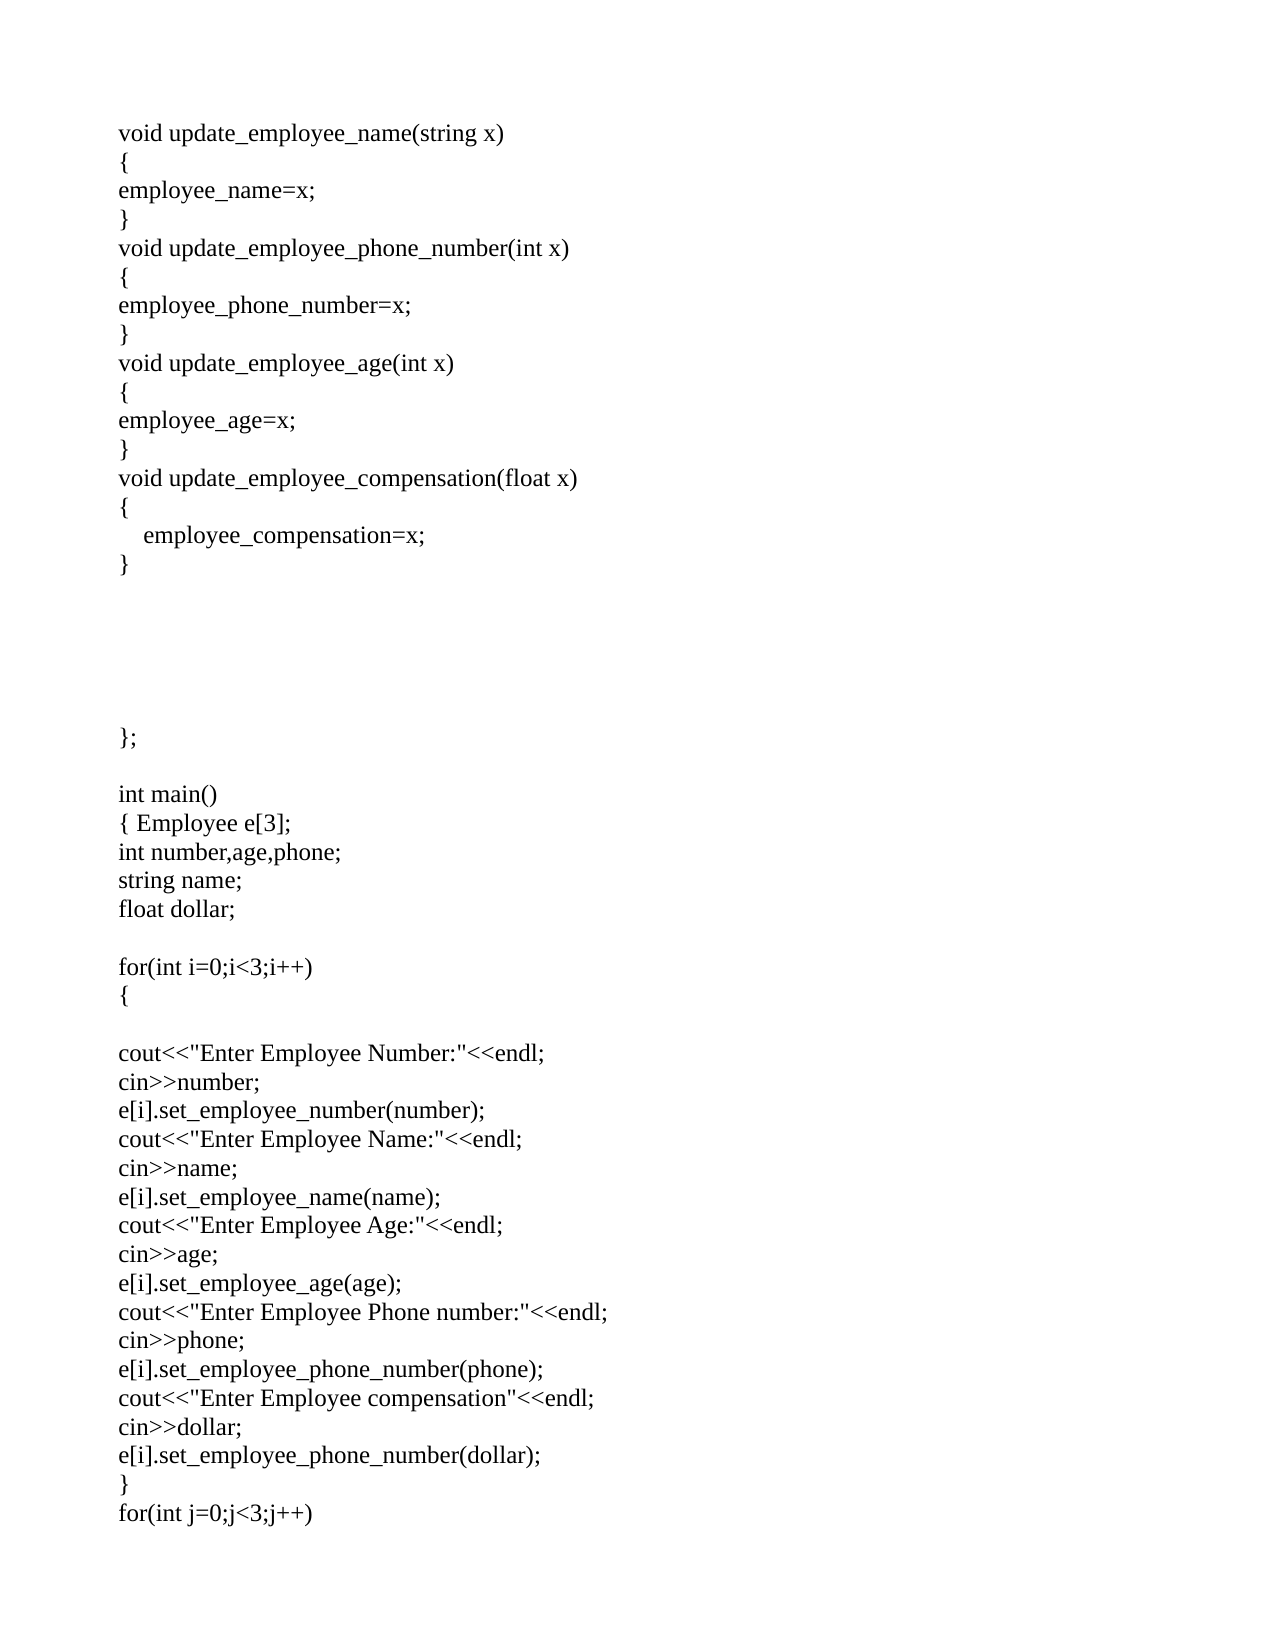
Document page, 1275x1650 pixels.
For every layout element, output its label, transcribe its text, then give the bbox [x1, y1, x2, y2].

text e[i].set_employee_phone_number(dollar); [118, 1441, 1157, 1469]
text for(int j=0;j<3;j++) [118, 1498, 1157, 1527]
text cin>>age; [118, 1239, 1157, 1268]
text } [118, 319, 1157, 348]
text e[i].set_employee_phone_number(phone); [118, 1354, 1157, 1383]
text } [118, 204, 1157, 233]
text { [118, 981, 1157, 1009]
text string name; [118, 866, 1157, 894]
text cout<<"Enter Employee Age:"<<endl; [118, 1211, 1157, 1239]
text { [118, 147, 1157, 176]
text void update_employee_phone_number(int x) [118, 233, 1157, 262]
text { [118, 492, 1157, 521]
text employee_phone_number=x; [118, 291, 1157, 319]
text e[i].set_employee_age(age); [118, 1268, 1157, 1297]
text } [118, 1469, 1157, 1498]
text { [118, 377, 1157, 406]
text employee_compensation=x; [118, 521, 1157, 549]
text cin>>name; [118, 1153, 1157, 1182]
text cout<<"Enter Employee Phone number:"<<endl; [118, 1297, 1157, 1326]
text int number,age,phone; [118, 837, 1157, 866]
text float dollar; [118, 894, 1157, 923]
text } [118, 549, 1157, 578]
text void update_employee_compensation(float x) [118, 463, 1157, 492]
text cin>>number; [118, 1067, 1157, 1096]
text void update_employee_age(int x) [118, 348, 1157, 377]
text cout<<"Enter Employee Number:"<<endl; [118, 1038, 1157, 1067]
text int main() [118, 779, 1157, 808]
text { Employee e[3]; [118, 808, 1157, 837]
text cin>>phone; [118, 1326, 1157, 1354]
text e[i].set_employee_name(name); [118, 1182, 1157, 1211]
text } [118, 434, 1157, 463]
text }; [118, 722, 1157, 751]
text e[i].set_employee_number(number); [118, 1096, 1157, 1124]
text for(int i=0;i<3;i++) [118, 952, 1157, 981]
text void update_employee_name(string x) [118, 118, 1157, 147]
text { [118, 262, 1157, 291]
text cin>>dollar; [118, 1412, 1157, 1441]
text employee_age=x; [118, 406, 1157, 434]
text cout<<"Enter Employee compensation"<<endl; [118, 1383, 1157, 1412]
text employee_name=x; [118, 176, 1157, 204]
text cout<<"Enter Employee Name:"<<endl; [118, 1124, 1157, 1153]
